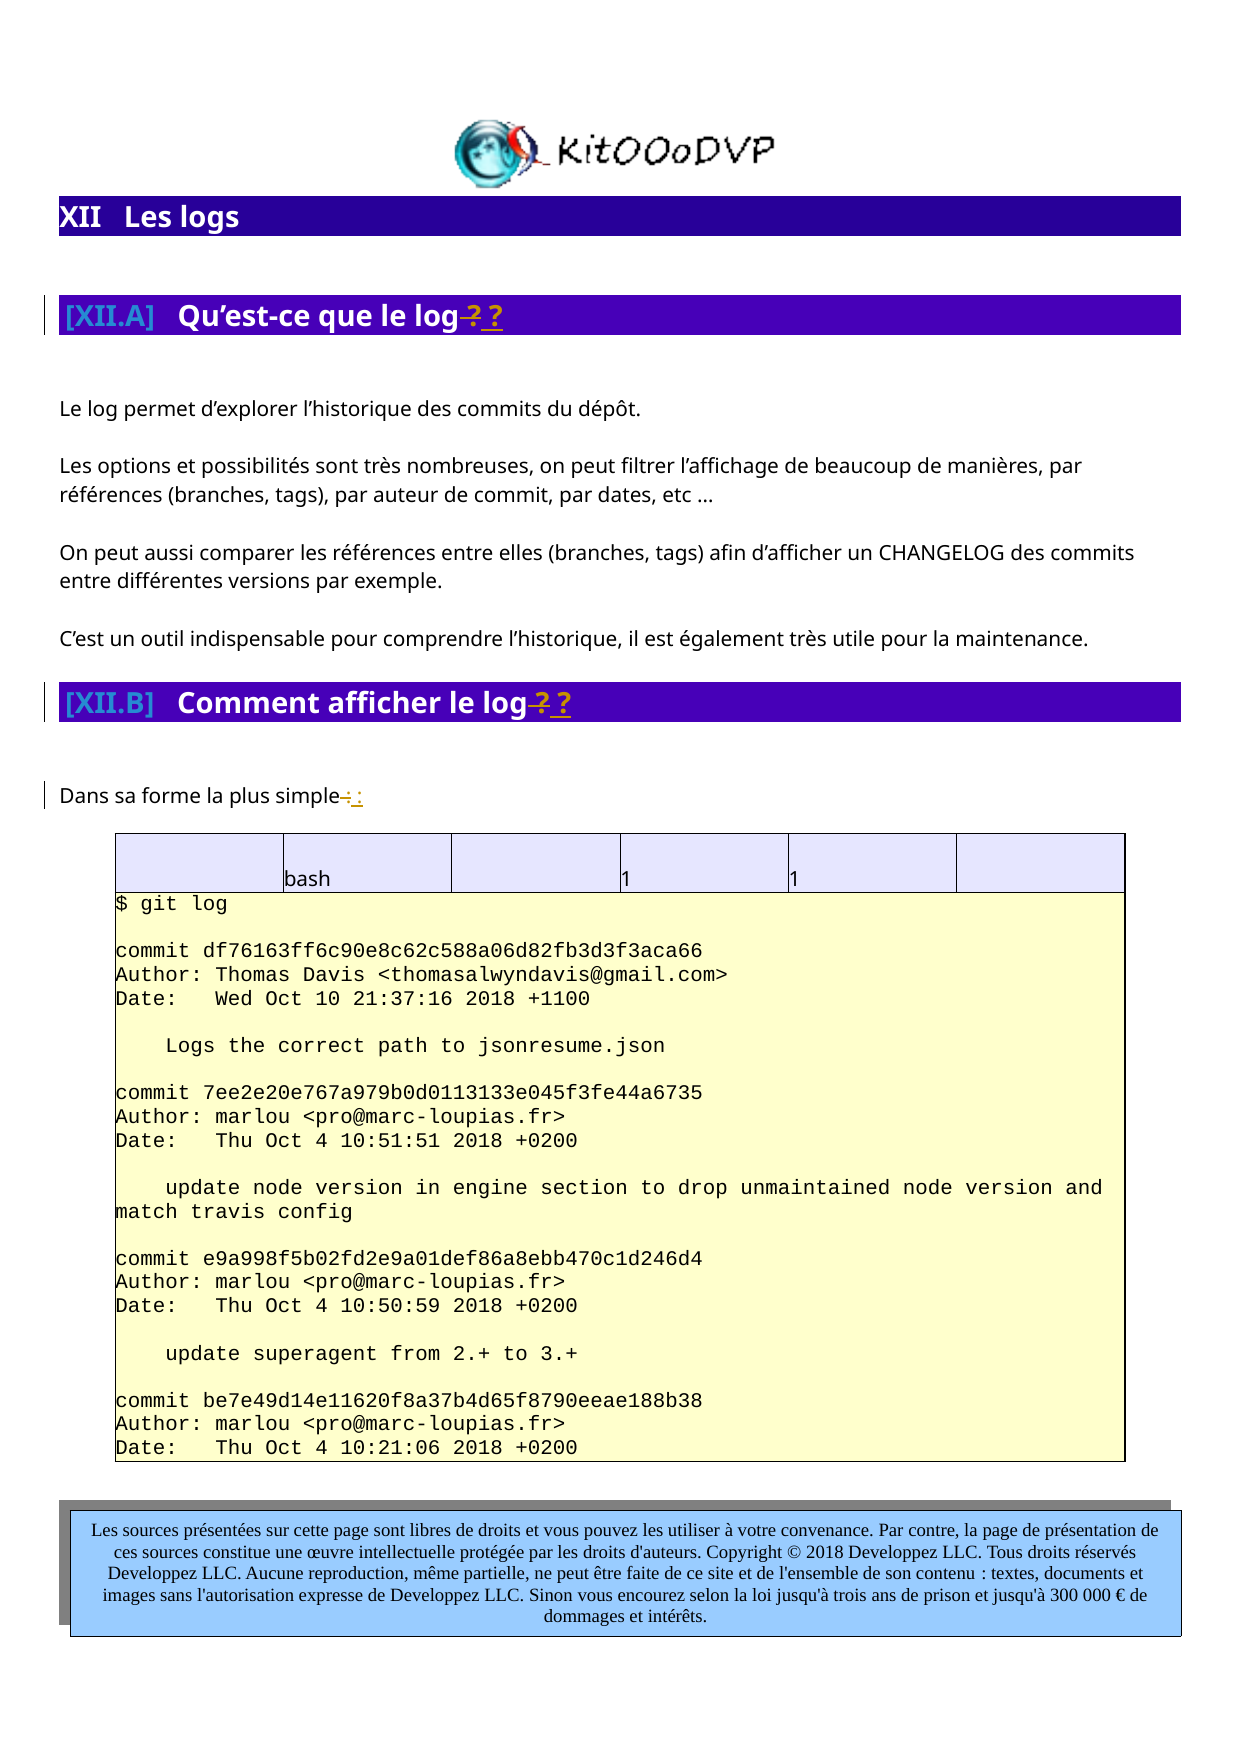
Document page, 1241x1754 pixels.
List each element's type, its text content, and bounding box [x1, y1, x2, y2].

table_header bash [284, 834, 451, 892]
text Dans sa forme la plus simple : [59, 781, 1181, 809]
table_header [452, 834, 620, 892]
table_header 1 [789, 834, 956, 892]
table_header [957, 834, 1124, 892]
table_header 1 [621, 834, 788, 892]
subtitle Qu’est-ce que le log ? [59, 295, 1181, 335]
subtitle Les logs [59, 196, 1181, 236]
table_header [116, 834, 283, 892]
text On peut aussi comparer les références entre elles (branches, tags) afin d’afficher un CHANGELOG des commits entre différentes versions par exemple. [59, 538, 1181, 595]
picture [453, 118, 781, 191]
subtitle Comment afficher le log ? [59, 682, 1181, 722]
text Le log permet d’explorer l’historique des commits du dépôt. [59, 394, 1181, 422]
text Les options et possibilités sont très nombreuses, on peut filtrer l’affichage de beaucoup de manières, par références (branches, tags), par auteur de commit, par dates, etc … [59, 452, 1181, 508]
text C’est un outil indispensable pour comprendre l’historique, il est également très utile pour la maintenance. [59, 624, 1181, 653]
